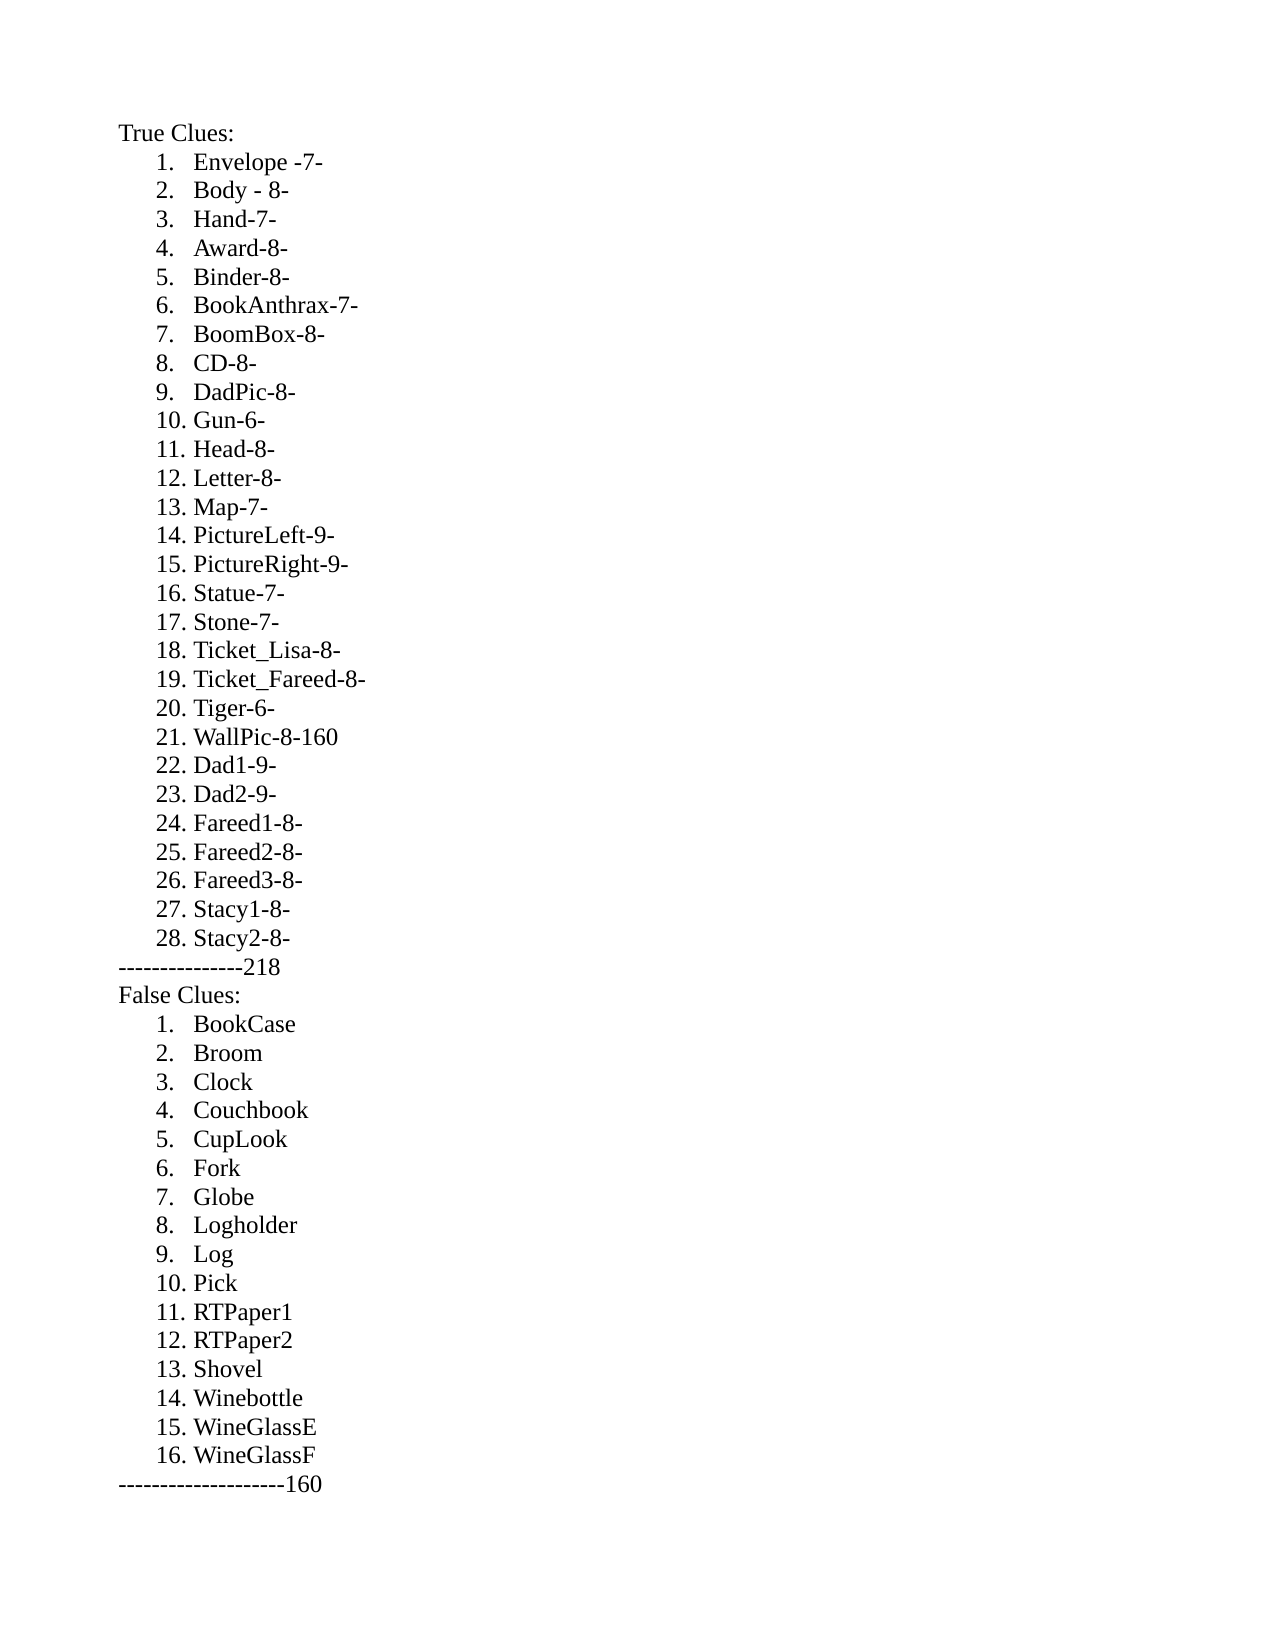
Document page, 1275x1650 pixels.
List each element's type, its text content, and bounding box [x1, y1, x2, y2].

list WineGlassF [156, 1441, 1157, 1469]
list Ticket_Fareed-8- [156, 664, 1157, 693]
list Couchbook [156, 1096, 1157, 1124]
list Ticket_Lisa-8- [156, 636, 1157, 664]
list Pick [156, 1268, 1157, 1297]
list PictureRight-9- [156, 549, 1157, 578]
list Dad1-9- [156, 751, 1157, 779]
list Log [156, 1239, 1157, 1268]
text False Clues: [118, 981, 1157, 1009]
list Broom [156, 1038, 1157, 1067]
list BookAnthrax-7- [156, 291, 1157, 319]
list Clock [156, 1067, 1157, 1096]
list CD-8- [156, 348, 1157, 377]
list RTPaper1 [156, 1297, 1157, 1326]
list Head-8- [156, 434, 1157, 463]
list Stacy2-8- [156, 923, 1157, 952]
list Statue-7- [156, 578, 1157, 607]
list Binder-8- [156, 262, 1157, 291]
list PictureLeft-9- [156, 521, 1157, 549]
list Map-7- [156, 492, 1157, 521]
list Fareed1-8- [156, 808, 1157, 837]
list Award-8- [156, 233, 1157, 262]
list Fareed3-8- [156, 866, 1157, 894]
list Letter-8- [156, 463, 1157, 492]
list BoomBox-8- [156, 319, 1157, 348]
list Dad2-9- [156, 779, 1157, 808]
list Gun-6- [156, 406, 1157, 434]
list Fork [156, 1153, 1157, 1182]
list WineGlassE [156, 1412, 1157, 1441]
list CupLook [156, 1124, 1157, 1153]
list Envelope -7- [156, 147, 1157, 176]
list Shovel [156, 1354, 1157, 1383]
text --------------------160 [118, 1469, 1157, 1498]
list Logholder [156, 1211, 1157, 1239]
text ---------------218 [118, 952, 1157, 981]
text True Clues: [118, 118, 1157, 147]
list RTPaper2 [156, 1326, 1157, 1354]
list WallPic-8-160 [156, 722, 1157, 751]
list Winebottle [156, 1383, 1157, 1412]
list Tiger-6- [156, 693, 1157, 722]
list Fareed2-8- [156, 837, 1157, 866]
list Body - 8- [156, 176, 1157, 204]
list Stone-7- [156, 607, 1157, 636]
list BookCase [156, 1009, 1157, 1038]
list Hand-7- [156, 204, 1157, 233]
list Stacy1-8- [156, 894, 1157, 923]
list DadPic-8- [156, 377, 1157, 406]
list Globe [156, 1182, 1157, 1211]
